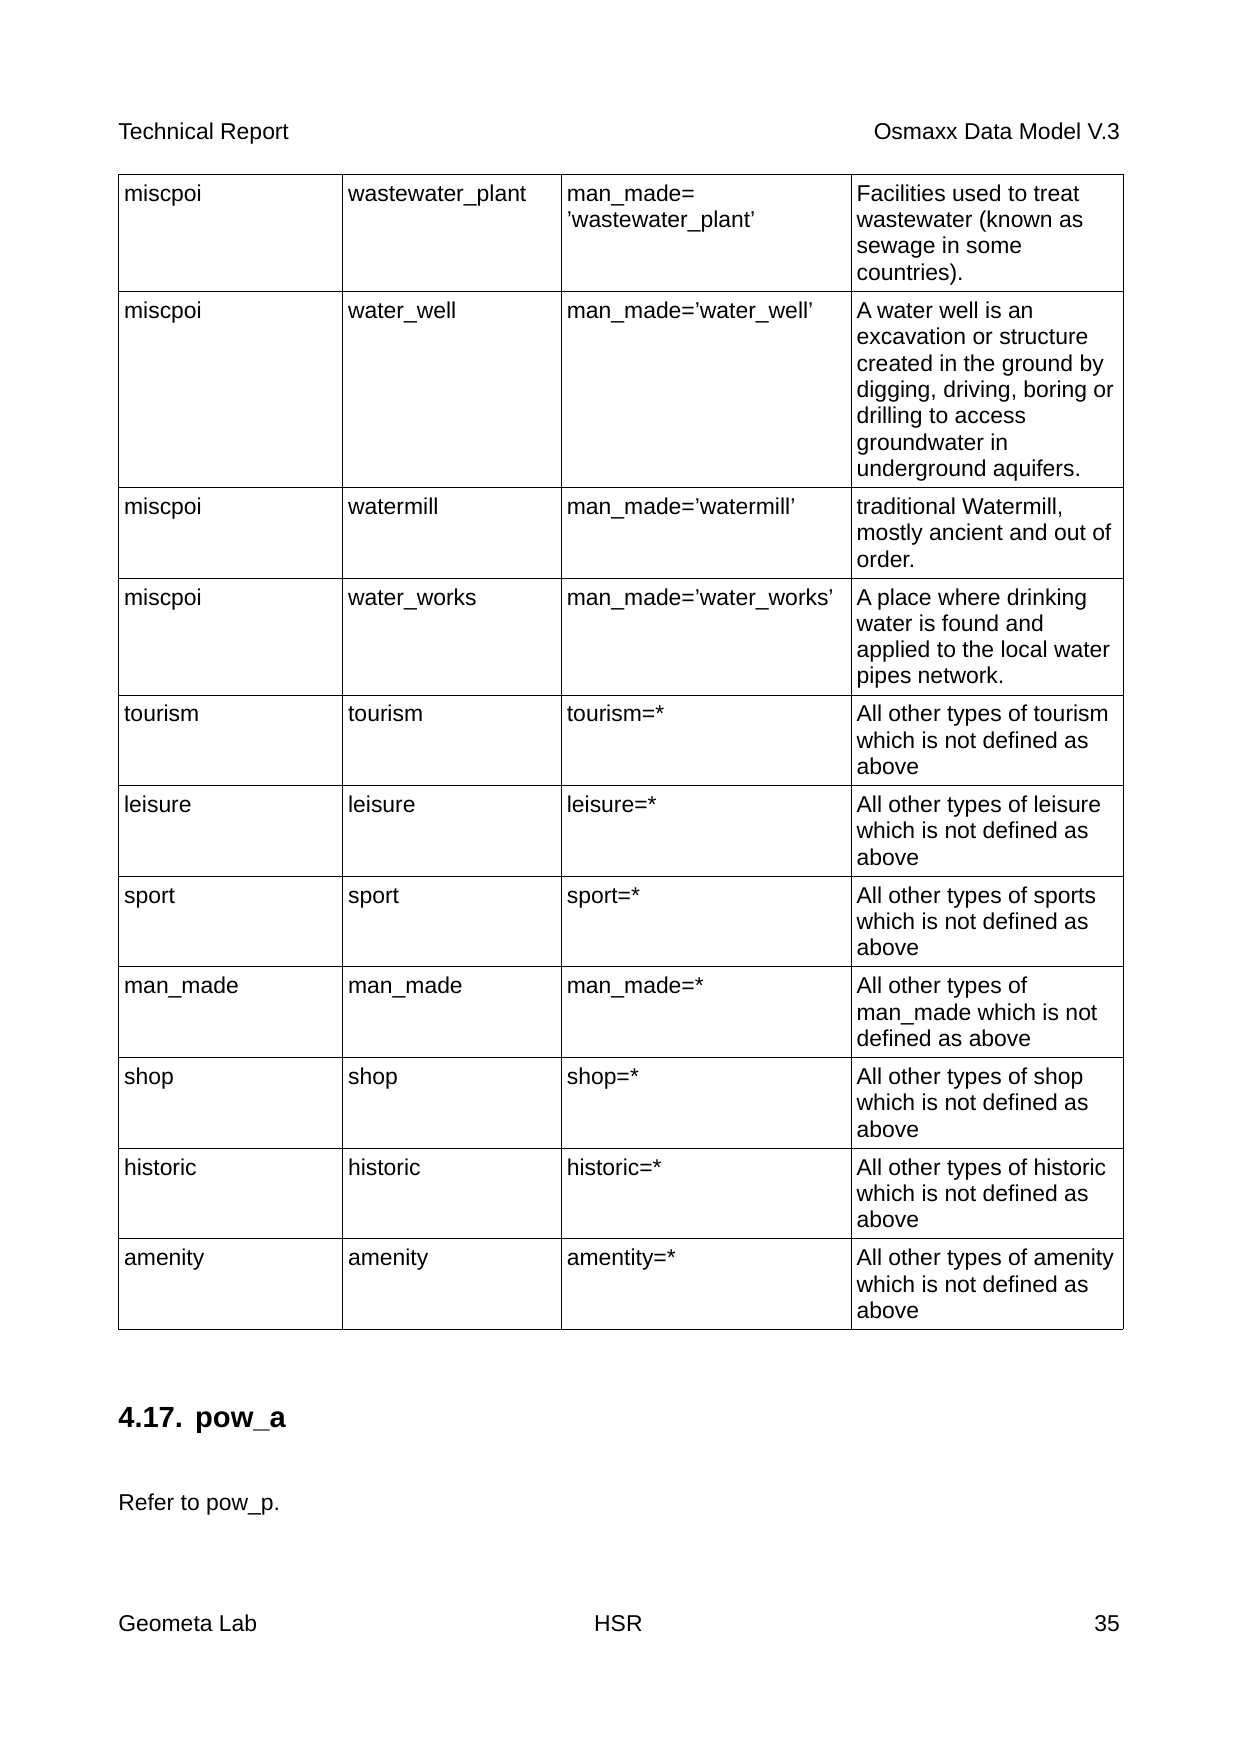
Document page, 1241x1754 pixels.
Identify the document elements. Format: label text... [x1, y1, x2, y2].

table_cell tourism=* [562, 696, 851, 785]
table_cell man_made=’watermill’ [562, 488, 851, 578]
table_cell miscpoi [119, 488, 342, 578]
table_cell All other types of amenity which is not defined as above [852, 1239, 1123, 1329]
table_cell leisure [343, 786, 561, 876]
table_cell shop=* [562, 1058, 851, 1148]
table_cell man_made= ’wastewater_plant’ [562, 175, 851, 291]
table_cell leisure=* [562, 786, 851, 876]
table_cell sport [119, 877, 342, 966]
table_cell historic [119, 1149, 342, 1238]
table_cell man_made=’water_well’ [562, 292, 851, 487]
table_cell man_made=’water_works’ [562, 579, 851, 694]
table_cell man_made=* [562, 967, 851, 1057]
table_cell sport [343, 877, 561, 966]
table_cell watermill [343, 488, 561, 578]
table_cell A water well is an excavation or structure created in the ground by digging, driving, boring or drilling to access groundwater in underground aquifers. [852, 292, 1123, 487]
table_cell historic=* [562, 1149, 851, 1238]
table_cell All other types of tourism which is not defined as above [852, 696, 1123, 785]
table_cell sport=* [562, 877, 851, 966]
table_cell shop [119, 1058, 342, 1148]
table_cell man_made [119, 967, 342, 1057]
table_cell wastewater_plant [343, 175, 561, 291]
table_cell tourism [343, 696, 561, 785]
table_cell amenity [119, 1239, 342, 1329]
subtitle pow_a [118, 1400, 1122, 1433]
table_cell tourism [119, 696, 342, 785]
table_cell miscpoi [119, 175, 342, 291]
table_cell amenity [343, 1239, 561, 1329]
table_cell historic [343, 1149, 561, 1238]
table_cell water_well [343, 292, 561, 487]
table_cell miscpoi [119, 579, 342, 694]
table_cell shop [343, 1058, 561, 1148]
table_cell All other types of historic which is not defined as above [852, 1149, 1123, 1238]
table_cell A place where drinking water is found and applied to the local water pipes network. [852, 579, 1123, 694]
table_cell man_made [343, 967, 561, 1057]
table_cell All other types of man_made which is not defined as above [852, 967, 1123, 1057]
table_cell Facilities used to treat wastewater (known as sewage in some countries). [852, 175, 1123, 291]
table_cell miscpoi [119, 292, 342, 487]
table_cell All other types of leisure which is not defined as above [852, 786, 1123, 876]
table_cell All other types of shop which is not defined as above [852, 1058, 1123, 1148]
table_cell water_works [343, 579, 561, 694]
table_cell amentity=* [562, 1239, 851, 1329]
table_cell All other types of sports which is not defined as above [852, 877, 1123, 966]
text Refer to pow_p. [118, 1480, 1122, 1515]
table_cell traditional Watermill, mostly ancient and out of order. [852, 488, 1123, 578]
table_cell leisure [119, 786, 342, 876]
